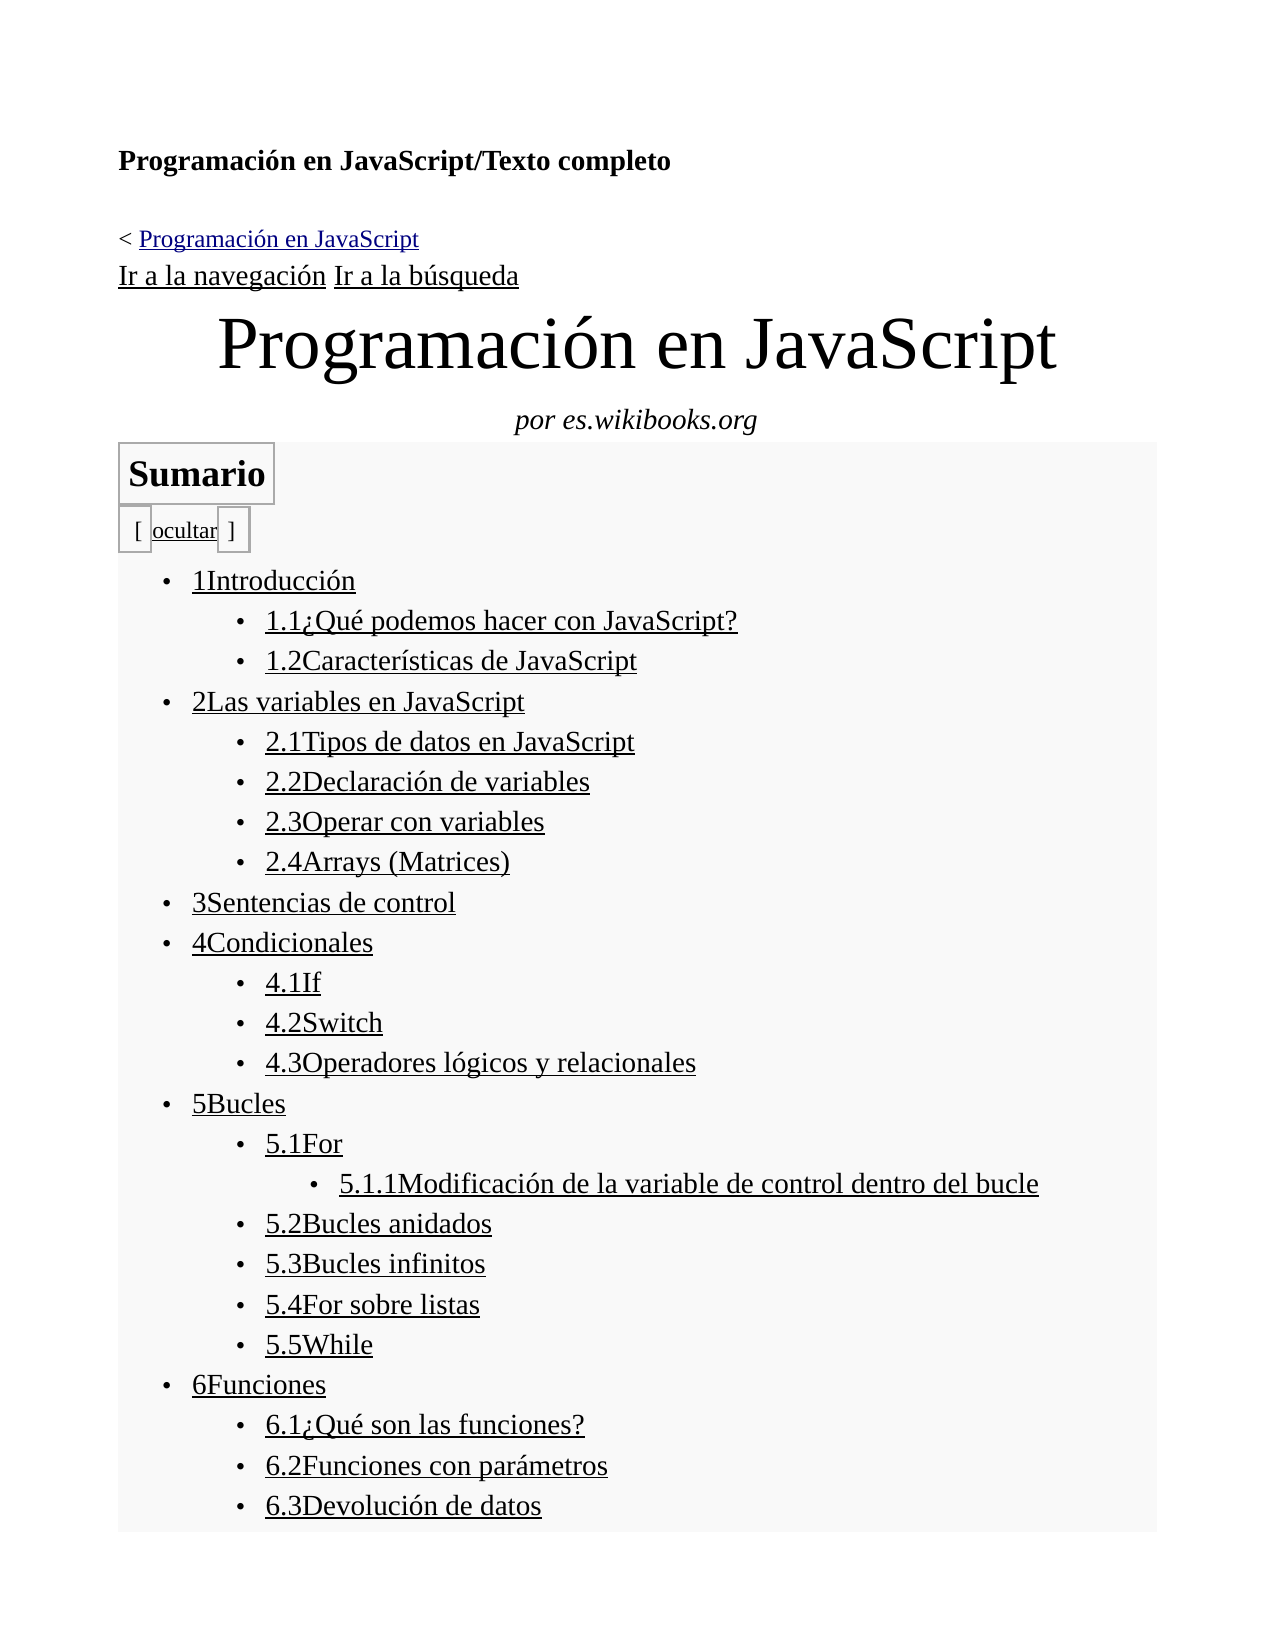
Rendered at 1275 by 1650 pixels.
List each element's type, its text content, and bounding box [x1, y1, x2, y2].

list 3Sentencias de control [162, 885, 1157, 918]
list 6Funciones [162, 1367, 1157, 1401]
list 5.1.1Modificación de la variable de control dentro del bucle [309, 1166, 1157, 1200]
list 5.4For sobre listas [236, 1287, 1157, 1320]
list 4.3Operadores lógicos y relacionales [236, 1046, 1157, 1079]
list 5.5While [236, 1327, 1157, 1361]
list 6.2Funciones con parámetros [236, 1448, 1157, 1481]
list 2Las variables en JavaScript [162, 684, 1157, 717]
list 1.2Características de JavaScript [236, 643, 1157, 677]
list 6.1¿Qué son las funciones? [236, 1407, 1157, 1441]
text ocultar] [152, 505, 1157, 553]
list 5Bucles [162, 1086, 1157, 1119]
list 1Introducción [162, 563, 1157, 597]
text < Programación en JavaScript [118, 224, 1157, 252]
list 4Condicionales [162, 925, 1157, 958]
list 2.3Operar con variables [236, 804, 1157, 838]
text Programación en JavaScript [118, 298, 1157, 384]
subtitle Programación en JavaScript/Texto completo [118, 143, 1157, 177]
text Ir a la navegación Ir a la búsqueda [118, 258, 1157, 292]
list 5.2Bucles anidados [236, 1206, 1157, 1240]
list 2.2Declaración de variables [236, 764, 1157, 798]
list 1.1¿Qué podemos hacer con JavaScript? [236, 603, 1157, 637]
list 6.3Devolución de datos [236, 1488, 1157, 1521]
list 5.1For [236, 1126, 1157, 1159]
list 5.3Bucles infinitos [236, 1247, 1157, 1280]
text [ [120, 507, 150, 551]
list 2.1Tipos de datos en JavaScript [236, 724, 1157, 757]
subtitle Sumario [120, 444, 273, 503]
list 2.4Arrays (Matrices) [236, 844, 1157, 878]
text por es.wikibooks.org [118, 402, 1157, 435]
list 4.1If [236, 965, 1157, 999]
list 4.2Switch [236, 1005, 1157, 1039]
subtitle [275, 442, 1157, 505]
